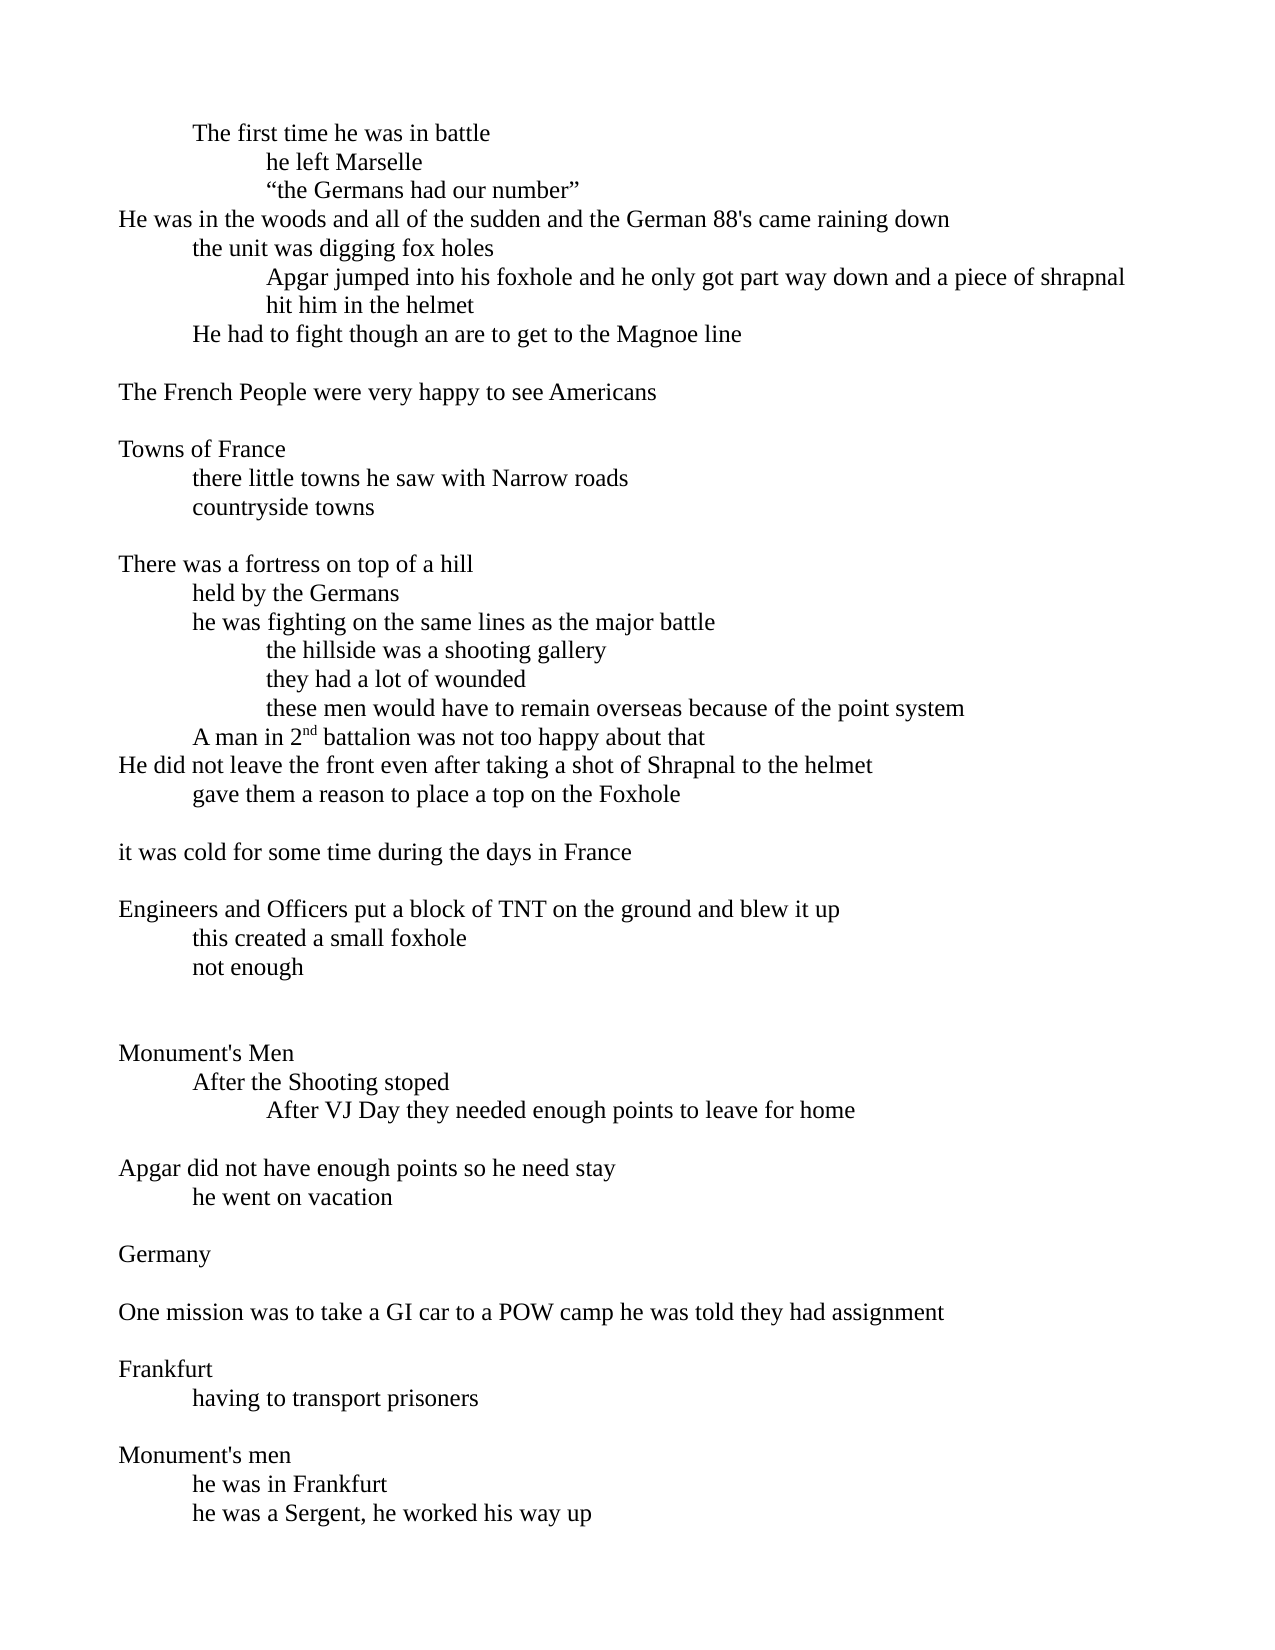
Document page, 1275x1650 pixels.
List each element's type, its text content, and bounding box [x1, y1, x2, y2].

text Towns of France [118, 434, 1157, 463]
text gave them a reason to place a top on the Foxhole [118, 779, 1157, 808]
text he left Marselle [118, 147, 1157, 176]
text it was cold for some time during the days in France [118, 837, 1157, 866]
text having to transport prisoners [118, 1383, 1157, 1412]
text He did not leave the front even after taking a shot of Shrapnal to the helmet [118, 751, 1157, 779]
text they had a lot of wounded [118, 664, 1157, 693]
text there little towns he saw with Narrow roads [118, 463, 1157, 492]
text this created a small foxhole [118, 923, 1157, 952]
text he was fighting on the same lines as the major battle [118, 607, 1157, 636]
text these men would have to remain overseas because of the point system [118, 693, 1157, 722]
text not enough [118, 952, 1157, 981]
text Apgar did not have enough points so he need stay [118, 1153, 1157, 1182]
text There was a fortress on top of a hill [118, 549, 1157, 578]
text he went on vacation [118, 1182, 1157, 1211]
text One mission was to take a GI car to a POW camp he was told they had assignment [118, 1297, 1157, 1326]
text After the Shooting stoped [118, 1067, 1157, 1096]
text He was in the woods and all of the sudden and the German 88's came raining down [118, 204, 1157, 233]
text “the Germans had our number” [118, 176, 1157, 204]
text Apgar jumped into his foxhole and he only got part way down and a piece of shrapnal hit him in the helmet [118, 262, 1157, 319]
text Frankfurt [118, 1354, 1157, 1383]
text The first time he was in battle [118, 118, 1157, 147]
text The French People were very happy to see Americans [118, 377, 1157, 406]
text Germany [118, 1239, 1157, 1268]
text he was in Frankfurt [118, 1469, 1157, 1498]
text Engineers and Officers put a block of TNT on the ground and blew it up [118, 894, 1157, 923]
text countryside towns [118, 492, 1157, 521]
text After VJ Day they needed enough points to leave for home [118, 1096, 1157, 1124]
text he was a Sergent, he worked his way up [118, 1498, 1157, 1527]
text Monument's Men [118, 1038, 1157, 1067]
text held by the Germans [118, 578, 1157, 607]
text Monument's men [118, 1441, 1157, 1469]
text He had to fight though an are to get to the Magnoe line [118, 319, 1157, 348]
text the hillside was a shooting gallery [118, 636, 1157, 664]
text A man in 2nd battalion was not too happy about that [118, 722, 1157, 751]
text the unit was digging fox holes [118, 233, 1157, 262]
